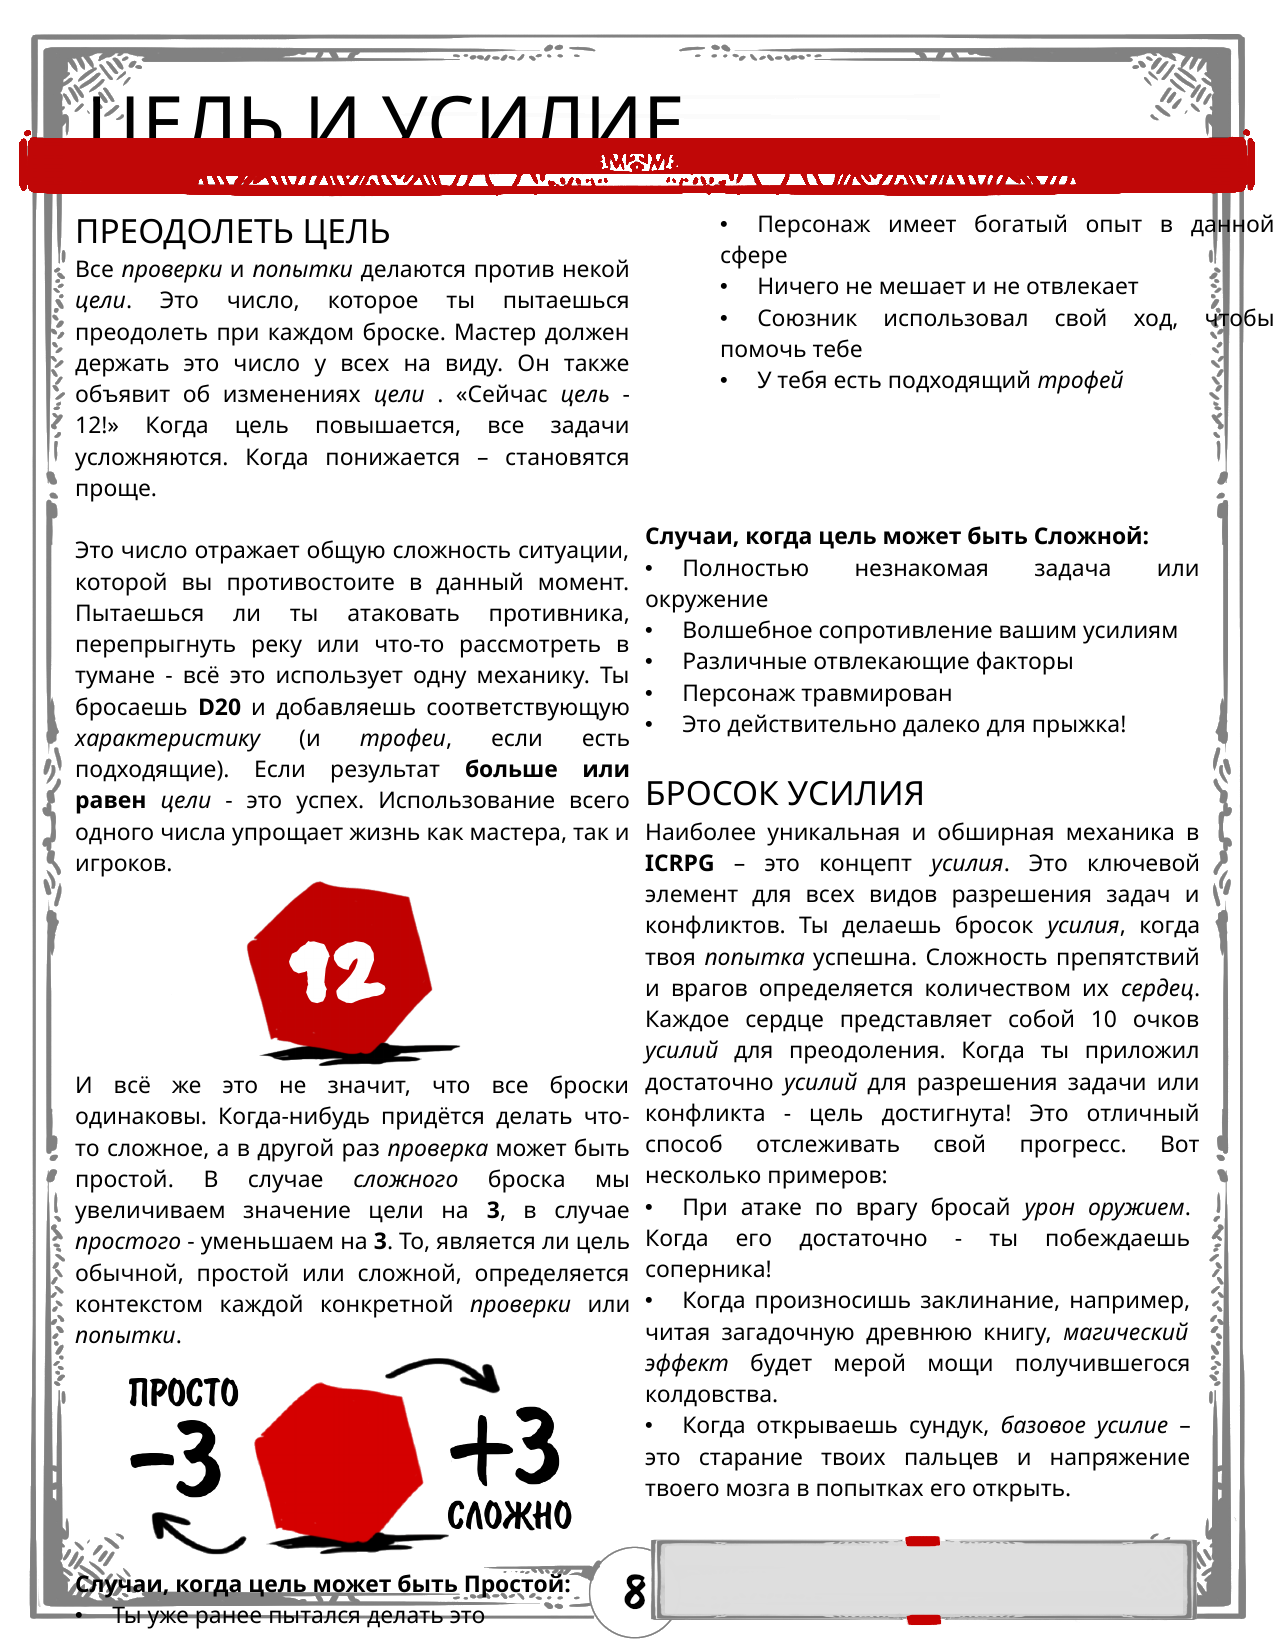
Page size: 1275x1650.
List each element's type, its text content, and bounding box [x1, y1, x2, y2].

list Это действительно далеко для прыжка! [645, 708, 1200, 739]
picture [0, 6, 1275, 1647]
list Различные отвлекающие факторы [645, 645, 1200, 676]
text Наиболее уникальная и обширная механика в ICRPG – это концепт усилия. Это ключевой элемент для всех видов разрешения задач и конфликтов. Ты делаешь бросок усилия, когда твоя попытка успешна. Сложность препятствий и врагов определяется количеством их сердец. Каждое сердце представляет собой 10 очков усилий для преодоления. Когда ты приложил достаточно усилий для разрешения задачи или конфликта - цель достигнута! Это отличный способ отслеживать свой прогресс. Вот несколько примеров: [645, 816, 1200, 1191]
text Случаи, когда цель может быть Сложной: [645, 520, 1200, 551]
list Союзник использовал свой ход, чтобы помочь тебе [720, 301, 1275, 364]
list Персонаж имеет богатый опыт в данной сфере [720, 203, 1275, 270]
text [645, 1534, 1200, 1627]
text Все проверки и попытки делаются против некой цели. Это число, которое ты пытаешься преодолеть при каждом броске. Мастер должен держать это число у всех на виду. Он также объявит об изменениях цели . «Сейчас цель - 12!» Когда цель повышается, все задачи усложняются. Когда понижается – становятся проще. [75, 253, 630, 503]
list Волшебное сопротивление вашим усилиям [645, 614, 1200, 645]
text Это число отражает общую сложность ситуации, которой вы противостоите в данный момент. Пытаешься ли ты атаковать противника, перепрыгнуть реку или что-то рассмотреть в тумане - всё это использует одну механику. Ты бросаешь D20 и добавляешь соответствующую характеристику (и трофеи, если есть подходящие). Если результат больше или равен цели - это успех. Использование всего одного числа упрощает жизнь как мастера, так и игроков. [75, 534, 630, 878]
subtitle ПРЕОДОЛЕТЬ ЦЕЛЬ [75, 208, 630, 253]
list Ты уже ранее пытался делать это [75, 1599, 630, 1631]
list У тебя есть подходящий трофей [720, 364, 1275, 395]
list При атаке по врагу бросай урон оружием. Когда его достаточно - ты побеждаешь соперника! [645, 1191, 1191, 1284]
list Полностью незнакомая задача или окружение [645, 551, 1200, 614]
list Когда открываешь сундук, базовое усилие – это старание твоих пальцев и напряжение твоего мозга в попытках его открыть. [645, 1409, 1191, 1503]
text И всё же это не значит, что все броски одинаковы. Когда-нибудь придётся делать что-то сложное, а в другой раз проверка может быть простой. В случае сложного броска мы увеличиваем значение цели на 3, в случае простого - уменьшаем на 3. То, является ли цель обычной, простой или сложной, определяется контекстом каждой конкретной проверки или попытки. [75, 1069, 630, 1350]
list Когда произносишь заклинание, например, читая загадочную древнюю книгу, магический эффект будет мерой мощи получившегося колдовства. [645, 1284, 1191, 1409]
list Персонаж травмирован [645, 676, 1200, 708]
list Ничего не мешает и не отвлекает [720, 270, 1275, 301]
text Случаи, когда цель может быть Простой: [75, 1568, 630, 1599]
subtitle БРОСОК УСИЛИЯ [645, 770, 1275, 816]
